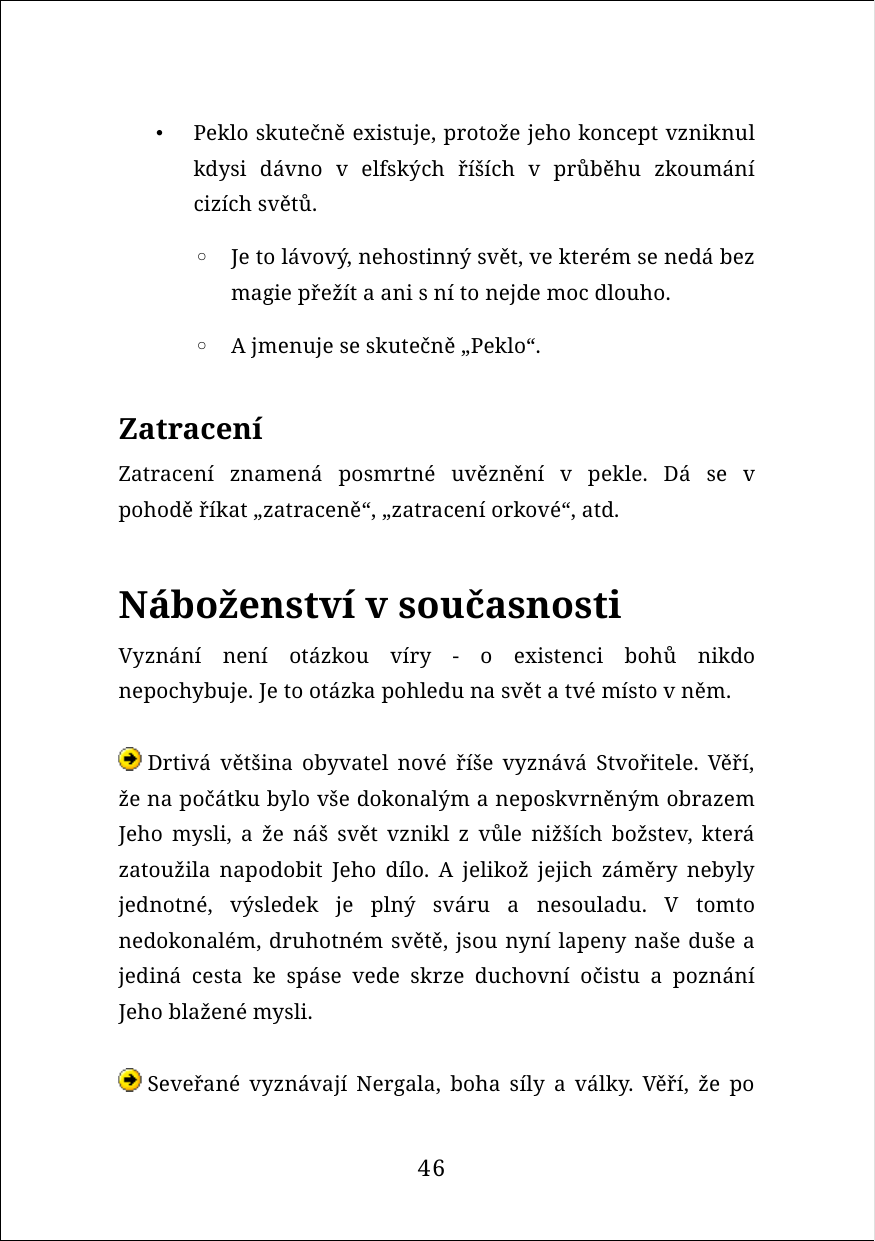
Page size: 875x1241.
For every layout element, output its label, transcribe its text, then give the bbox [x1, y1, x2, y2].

list Je to lávový, nehostinný svět, ve kterém se nedá bez magie přežít a ani s ní to nejde moc dlouho. [193, 242, 756, 306]
text Vyznání není otázkou víry - o existenci bohů nikdo nepochybuje. Je to otázka pohledu na svět a tvé místo v něm. Drtivá většina obyvatel nové říše vyznává Stvořitele. Věří, že na počátku bylo vše dokonalým a neposkvrněným obrazem Jeho mysli, a že náš svět vznikl z vůle nižších božstev, která zatoužila napodobit Jeho dílo. A jelikož jejich záměry nebyly jednotné, výsledek je plný sváru a nesouladu. V tomto nedokonalém, druhotném světě, jsou nyní lapeny naše duše a jediná cesta ke spáse vede skrze duchovní očistu a poznání Jeho blažené mysli. Seveřané vyznávají Nergala, boha síly a války. Věří, že po [118, 641, 756, 1098]
picture [118, 1068, 142, 1092]
list A jmenuje se skutečně „Peklo“. [193, 331, 756, 360]
subtitle Zatracení [118, 408, 756, 448]
list Peklo skutečně existuje, protože jeho koncept vzniknul kdysi dávno v elfských říších v průběhu zkoumání cizích světů. [156, 118, 756, 218]
subtitle Náboženství v současnosti [118, 578, 756, 629]
picture [118, 747, 142, 771]
text Zatracení znamená posmrtné uvěznění v pekle. Dá se v pohodě říkat „zatraceně“, „zatracení orkové“, atd. [118, 459, 756, 523]
